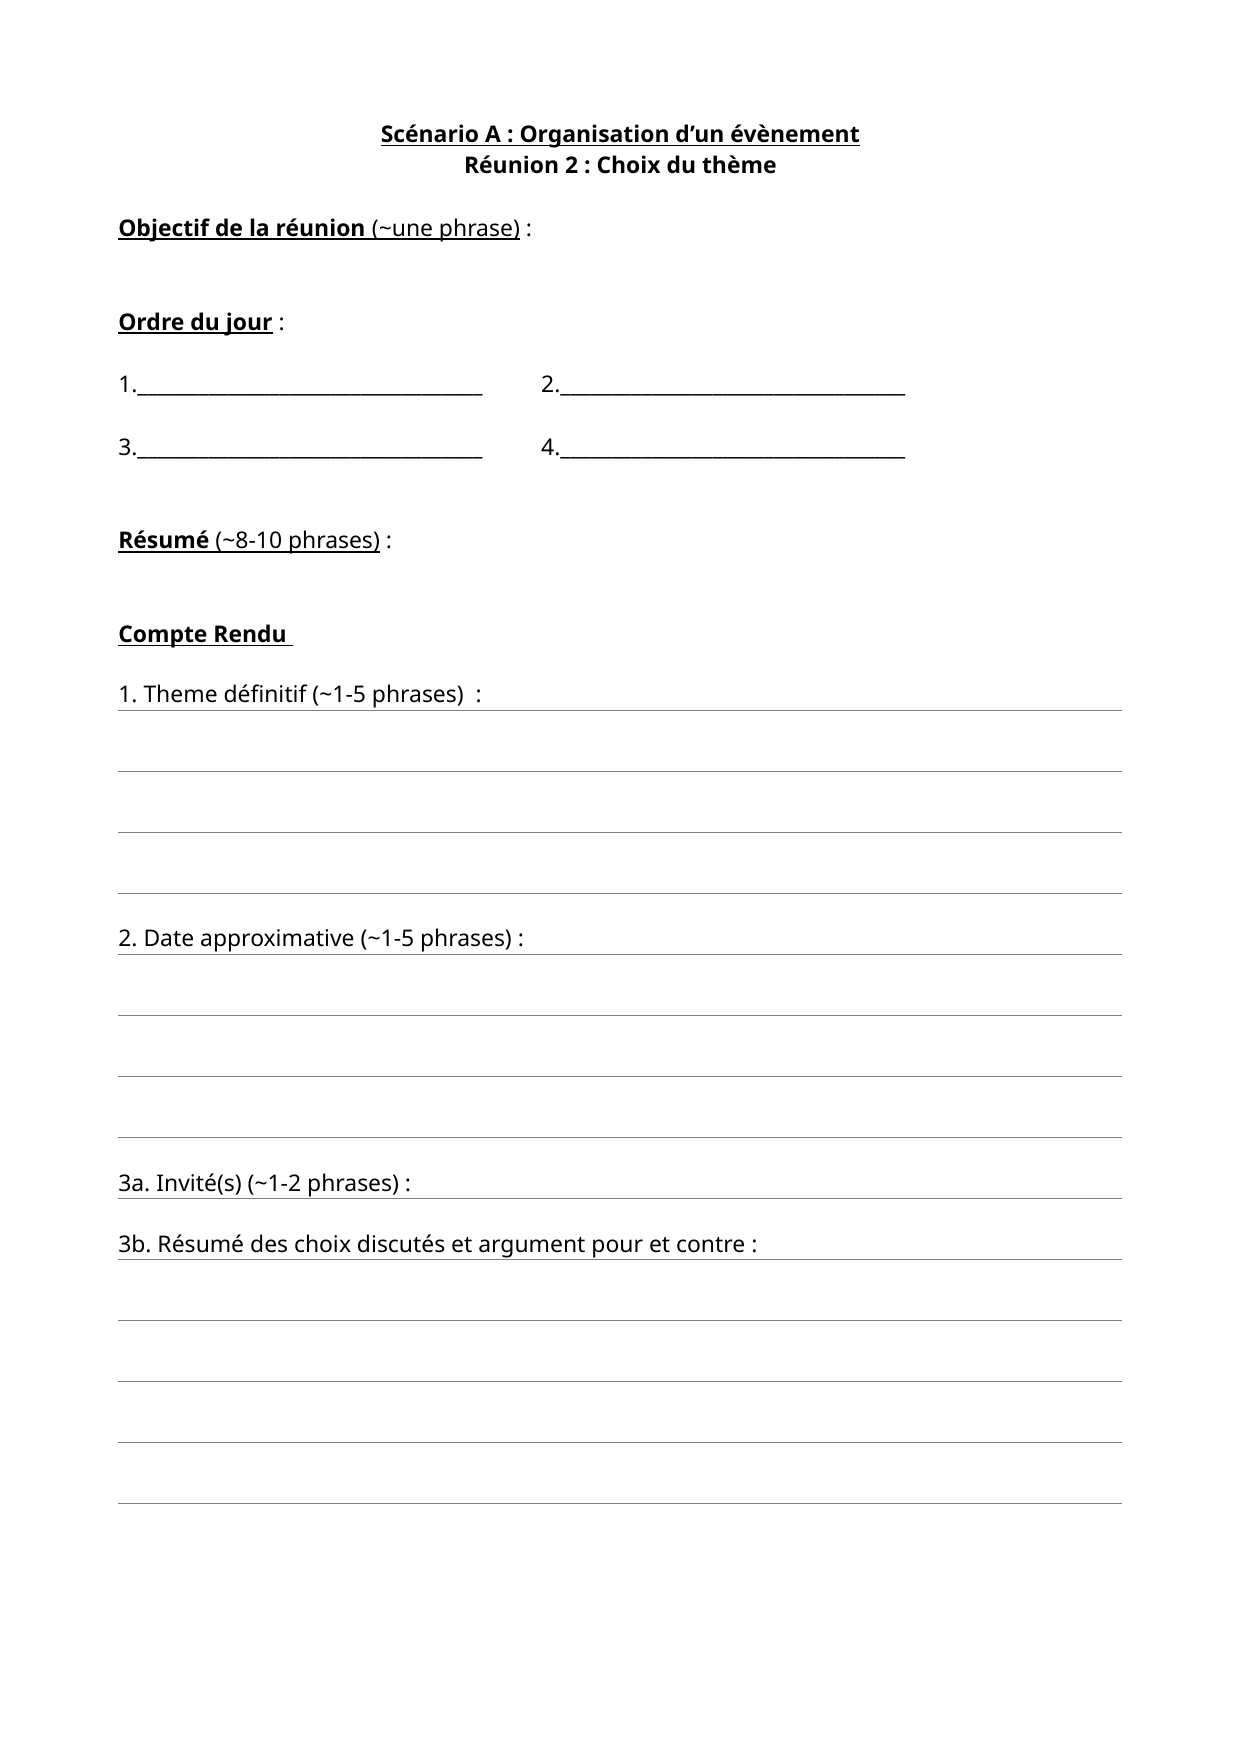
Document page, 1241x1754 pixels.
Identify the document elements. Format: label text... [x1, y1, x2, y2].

text 3a. Invité(s) (~1-2 phrases) : [118, 1166, 1122, 1198]
text 3b. Résumé des choix discutés et argument pour et contre : [118, 1227, 1122, 1259]
text 3.__________________________________ 4.__________________________________ [118, 431, 1122, 462]
text Compte Rendu [118, 618, 1122, 649]
text 1.__________________________________ 2.__________________________________ [118, 368, 1122, 399]
text Réunion 2 : Choix du thème [118, 149, 1122, 181]
text 2. Date approximative (~1-5 phrases) : [118, 922, 1122, 954]
text Objectif de la réunion (~une phrase) : [118, 212, 1122, 243]
text Résumé (~8-10 phrases) : [118, 524, 1122, 556]
text 1. Theme définitif (~1-5 phrases) : [118, 678, 1122, 710]
text Ordre du jour : [118, 306, 1122, 337]
text Scénario A : Organisation d’un évènement [118, 118, 1122, 149]
